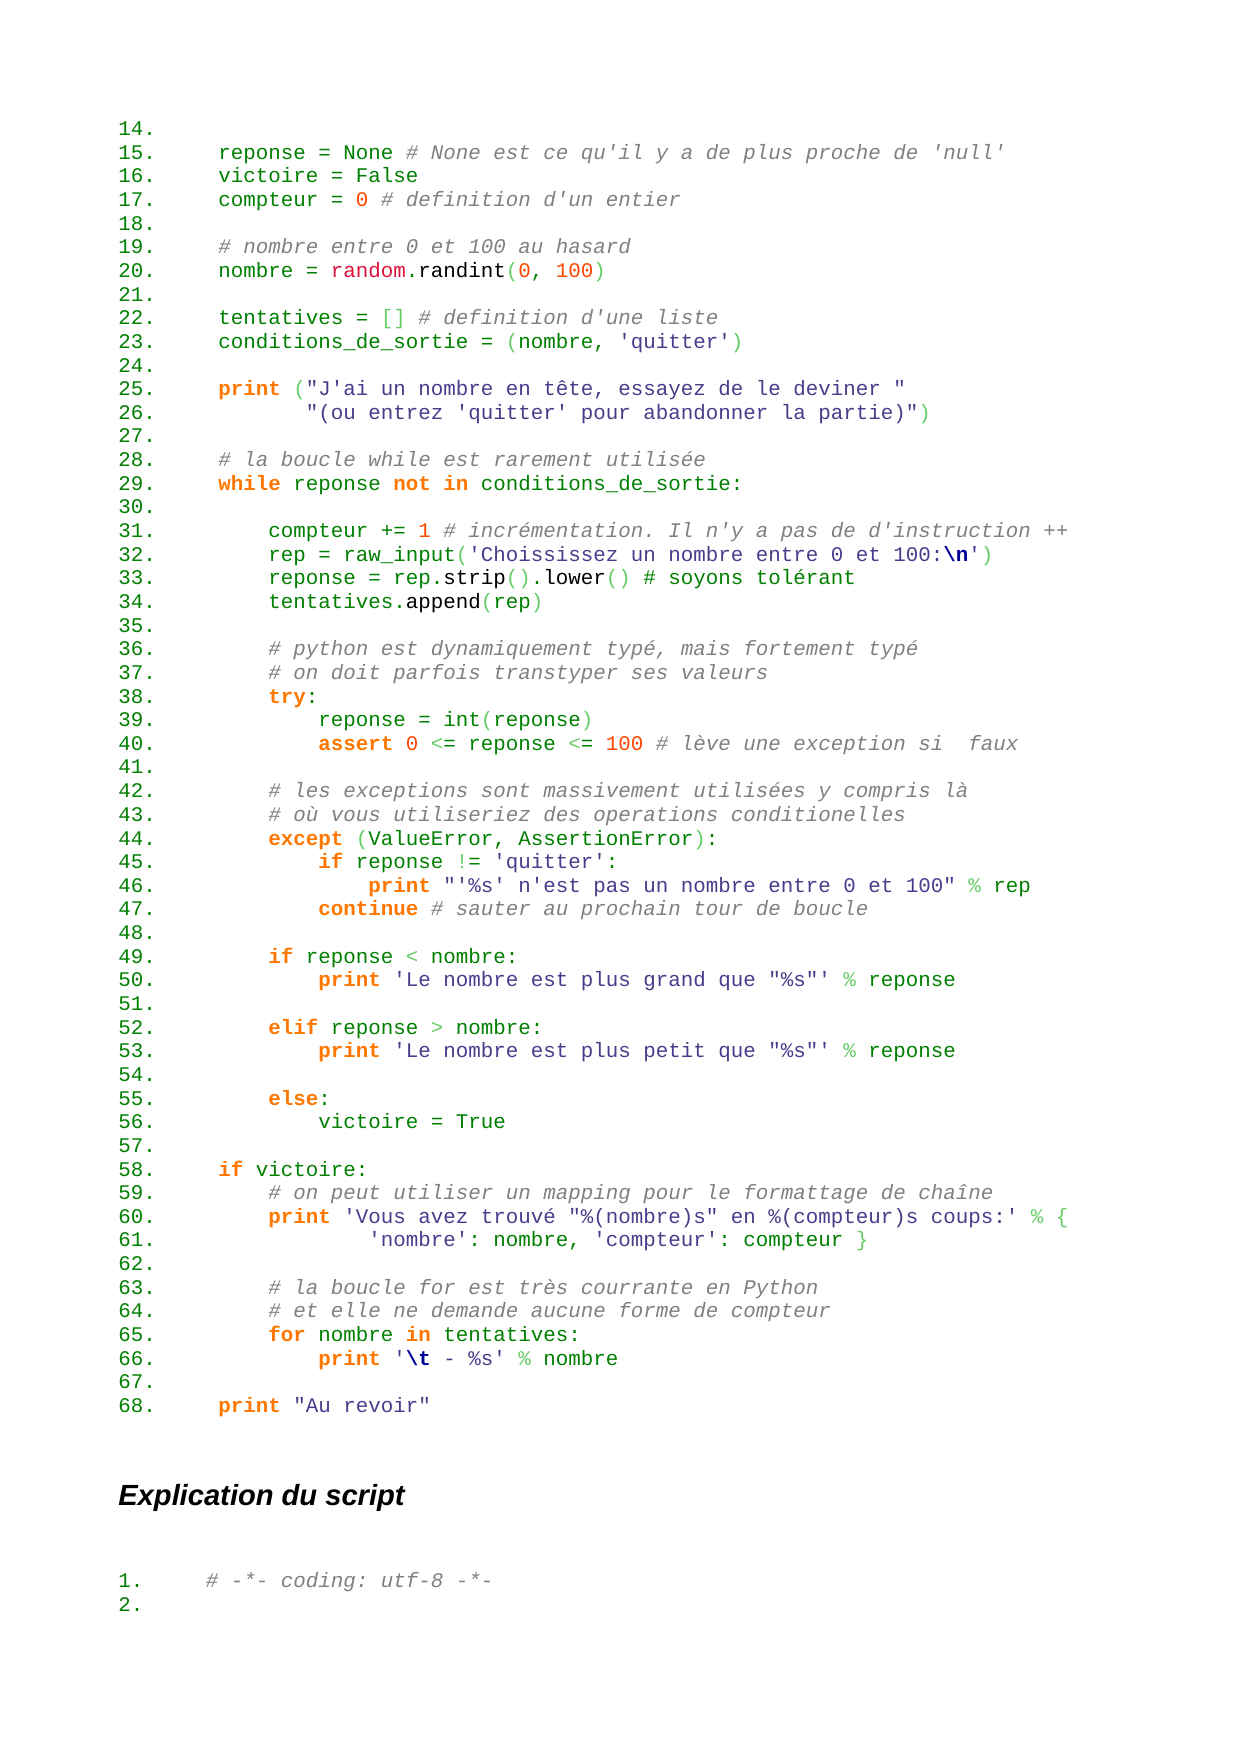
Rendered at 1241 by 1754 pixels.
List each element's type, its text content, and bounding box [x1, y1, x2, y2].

list elif reponse > nombre: [118, 1017, 1122, 1040]
list assert 0 <= reponse <= 100 # lève une exception si faux [118, 733, 1122, 757]
list print "Au revoir" [118, 1395, 1122, 1419]
list print 'Vous avez trouvé "%(nombre)s" en %(compteur)s coups:' % { [118, 1206, 1122, 1229]
list print '\t - %s' % nombre [118, 1348, 1122, 1371]
list reponse = None # None est ce qu'il y a de plus proche de 'null' [118, 142, 1122, 165]
list reponse = rep.strip().lower() # soyons tolérant [118, 567, 1122, 591]
list print 'Le nombre est plus grand que "%s"' % reponse [118, 969, 1122, 993]
list compteur += 1 # incrémentation. Il n'y a pas de d'instruction ++ [118, 520, 1122, 544]
list # -*- coding: utf-8 -*- [118, 1570, 1122, 1594]
list # et elle ne demande aucune forme de compteur [118, 1300, 1122, 1324]
list else: [118, 1088, 1122, 1111]
list for nombre in tentatives: [118, 1324, 1122, 1348]
list reponse = int(reponse) [118, 709, 1122, 733]
list if reponse < nombre: [118, 946, 1122, 969]
list 'nombre': nombre, 'compteur': compteur } [118, 1229, 1122, 1253]
subtitle Explication du script [118, 1478, 1122, 1511]
list conditions_de_sortie = (nombre, 'quitter') [118, 331, 1122, 354]
list if reponse != 'quitter': [118, 851, 1122, 875]
list continue # sauter au prochain tour de boucle [118, 898, 1122, 922]
list if victoire: [118, 1158, 1122, 1182]
list except (ValueError, AssertionError): [118, 827, 1122, 851]
list victoire = True [118, 1111, 1122, 1135]
list rep = raw_input('Choississez un nombre entre 0 et 100:\n') [118, 544, 1122, 567]
list print ("J'ai un nombre en tête, essayez de le deviner " [118, 378, 1122, 402]
list compteur = 0 # definition d'un entier [118, 189, 1122, 213]
list # nombre entre 0 et 100 au hasard [118, 236, 1122, 260]
list # on peut utiliser un mapping pour le formattage de chaîne [118, 1182, 1122, 1206]
list # les exceptions sont massivement utilisées y compris là [118, 780, 1122, 804]
list while reponse not in conditions_de_sortie: [118, 473, 1122, 496]
list victoire = False [118, 165, 1122, 189]
list print 'Le nombre est plus petit que "%s"' % reponse [118, 1040, 1122, 1064]
list # où vous utiliseriez des operations conditionelles [118, 804, 1122, 827]
list # on doit parfois transtyper ses valeurs [118, 662, 1122, 686]
list tentatives = [] # definition d'une liste [118, 307, 1122, 331]
list # python est dynamiquement typé, mais fortement typé [118, 638, 1122, 662]
list # la boucle while est rarement utilisée [118, 449, 1122, 473]
list nombre = random.randint(0, 100) [118, 260, 1122, 284]
list "(ou entrez 'quitter' pour abandonner la partie)") [118, 402, 1122, 426]
list # la boucle for est très courrante en Python [118, 1277, 1122, 1300]
list print "'%s' n'est pas un nombre entre 0 et 100" % rep [118, 875, 1122, 898]
list try: [118, 686, 1122, 709]
list tentatives.append(rep) [118, 591, 1122, 615]
